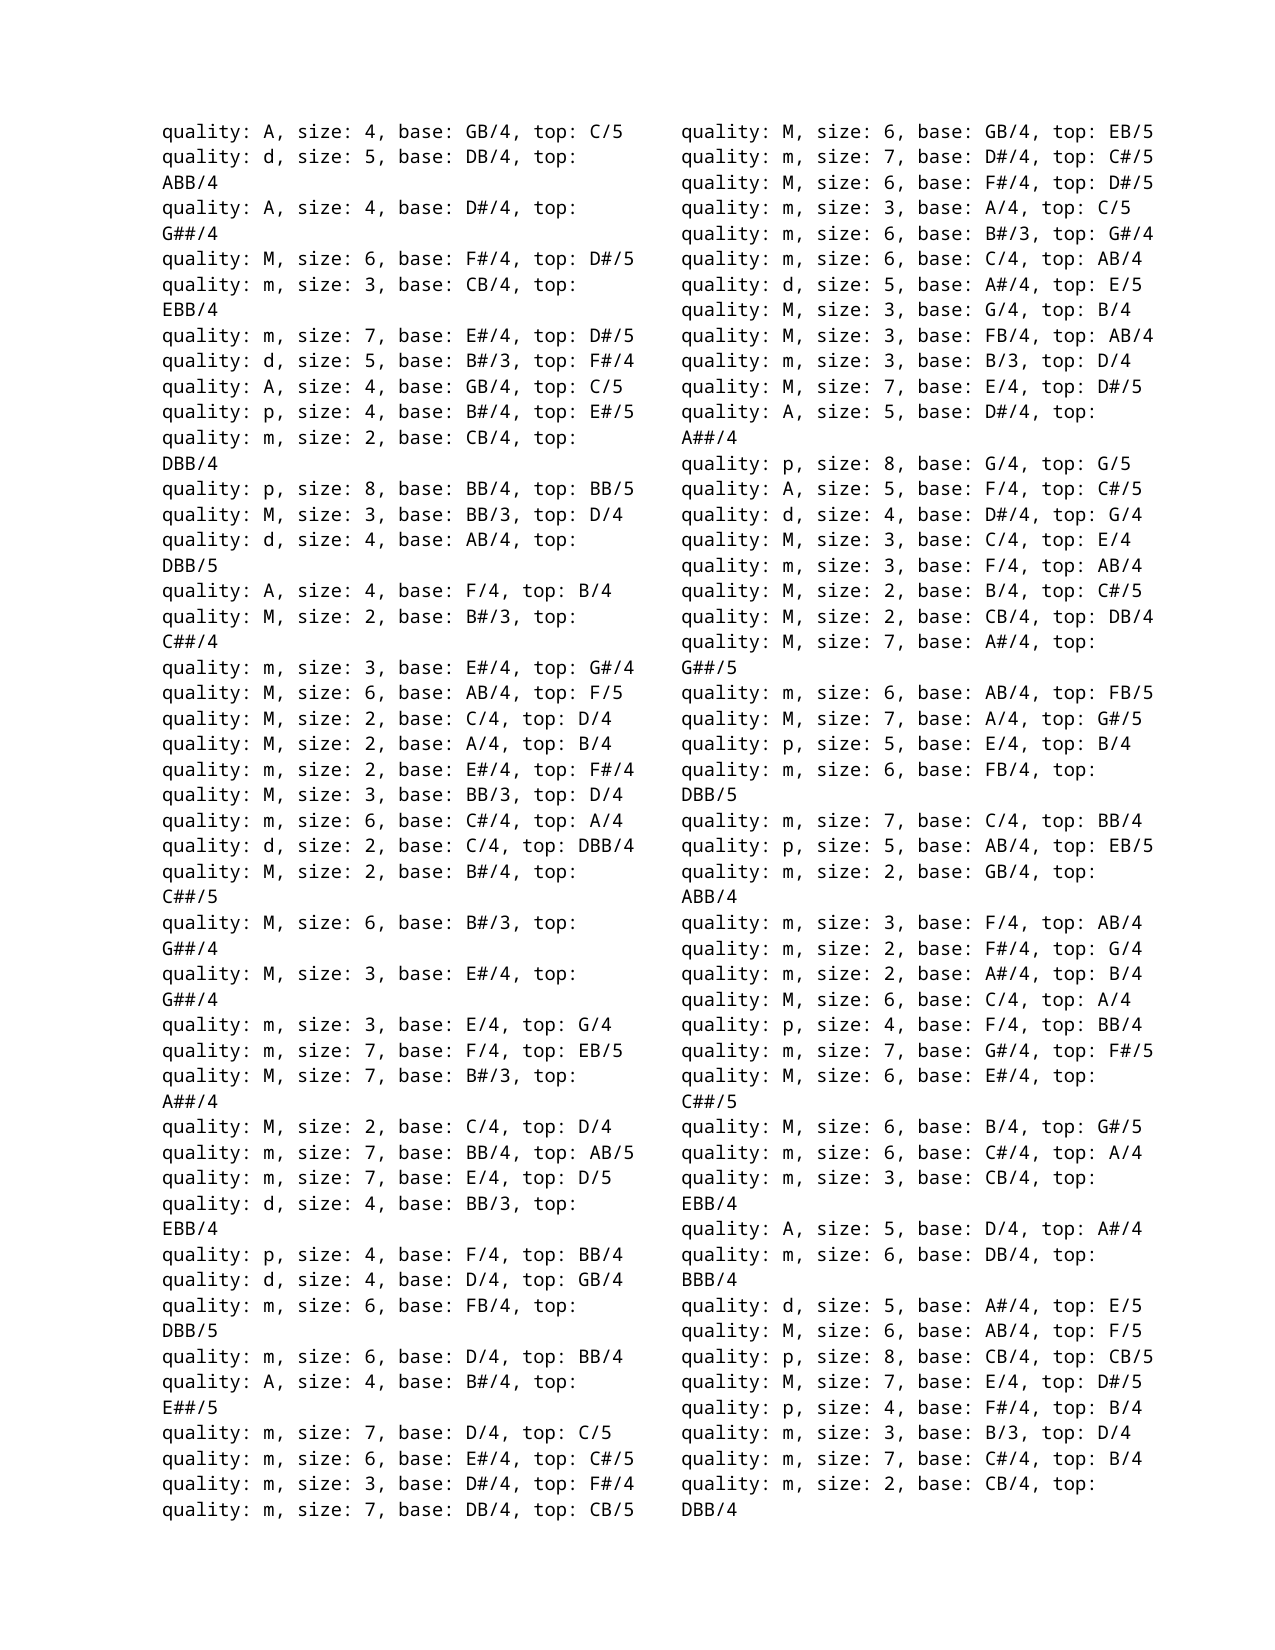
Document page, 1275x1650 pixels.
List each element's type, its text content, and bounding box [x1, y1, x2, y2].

text quality: m, size: 3, base: B/3, top: D/4 [681, 348, 1157, 373]
text quality: M, size: 6, base: AB/4, top: F/5 [681, 1318, 1157, 1343]
text quality: m, size: 6, base: E#/4, top: C#/5 [162, 1445, 637, 1471]
text quality: d, size: 4, base: D/4, top: GB/4 [162, 1267, 637, 1292]
text quality: m, size: 6, base: DB/4, top: BBB/4 [681, 1241, 1157, 1292]
text quality: M, size: 2, base: B/4, top: C#/5 [681, 577, 1157, 603]
text quality: d, size: 5, base: B#/3, top: F#/4 [162, 348, 637, 373]
text quality: m, size: 3, base: A/4, top: C/5 [681, 195, 1157, 220]
text quality: m, size: 6, base: C#/4, top: A/4 [162, 807, 637, 833]
text quality: d, size: 5, base: A#/4, top: E/5 [681, 1292, 1157, 1318]
text quality: m, size: 6, base: C/4, top: AB/4 [681, 246, 1157, 271]
text quality: M, size: 7, base: A/4, top: G#/5 [681, 705, 1157, 731]
text quality: M, size: 6, base: E#/4, top: C##/5 [681, 1062, 1157, 1113]
text quality: M, size: 2, base: B#/4, top: C##/5 [162, 858, 637, 909]
text quality: m, size: 6, base: D/4, top: BB/4 [162, 1343, 637, 1369]
text quality: M, size: 3, base: G/4, top: B/4 [681, 297, 1157, 322]
text quality: d, size: 5, base: DB/4, top: ABB/4 [162, 144, 637, 195]
text quality: m, size: 3, base: E#/4, top: G#/4 [162, 654, 637, 679]
text quality: m, size: 7, base: BB/4, top: AB/5 [162, 1139, 637, 1164]
text quality: d, size: 4, base: BB/3, top: EBB/4 [162, 1190, 637, 1241]
text quality: M, size: 7, base: E/4, top: D#/5 [681, 1369, 1157, 1394]
text quality: M, size: 2, base: C/4, top: D/4 [162, 1113, 637, 1139]
text quality: m, size: 6, base: AB/4, top: FB/5 [681, 679, 1157, 705]
text quality: m, size: 7, base: E#/4, top: D#/5 [162, 322, 637, 348]
text quality: m, size: 3, base: CB/4, top: EBB/4 [162, 271, 637, 322]
text quality: M, size: 3, base: E#/4, top: G##/4 [162, 960, 637, 1011]
text quality: A, size: 5, base: F/4, top: C#/5 [681, 475, 1157, 501]
text quality: p, size: 5, base: AB/4, top: EB/5 [681, 833, 1157, 858]
text quality: M, size: 3, base: BB/3, top: D/4 [162, 501, 637, 526]
text quality: M, size: 2, base: B#/3, top: C##/4 [162, 603, 637, 654]
text quality: m, size: 7, base: C#/4, top: B/4 [681, 1445, 1157, 1471]
text quality: m, size: 2, base: CB/4, top: DBB/4 [162, 424, 637, 475]
text quality: m, size: 7, base: C/4, top: BB/4 [681, 807, 1157, 833]
text quality: d, size: 2, base: C/4, top: DBB/4 [162, 833, 637, 858]
text quality: M, size: 7, base: B#/3, top: A##/4 [162, 1062, 637, 1113]
text quality: p, size: 4, base: F/4, top: BB/4 [162, 1241, 637, 1267]
text quality: p, size: 8, base: CB/4, top: CB/5 [681, 1343, 1157, 1369]
text quality: m, size: 3, base: E/4, top: G/4 [162, 1011, 637, 1037]
text quality: d, size: 5, base: A#/4, top: E/5 [681, 271, 1157, 297]
text quality: A, size: 4, base: B#/4, top: E##/5 [162, 1369, 637, 1420]
text quality: p, size: 5, base: E/4, top: B/4 [681, 731, 1157, 756]
text quality: M, size: 6, base: C/4, top: A/4 [681, 986, 1157, 1011]
text quality: M, size: 2, base: A/4, top: B/4 [162, 731, 637, 756]
text quality: m, size: 3, base: B/3, top: D/4 [681, 1420, 1157, 1445]
text quality: m, size: 2, base: CB/4, top: DBB/4 [681, 1471, 1157, 1522]
text quality: m, size: 6, base: FB/4, top: DBB/5 [681, 756, 1157, 807]
text quality: M, size: 6, base: F#/4, top: D#/5 [681, 169, 1157, 195]
text quality: m, size: 7, base: G#/4, top: F#/5 [681, 1037, 1157, 1062]
text quality: p, size: 8, base: BB/4, top: BB/5 [162, 475, 637, 501]
text quality: m, size: 2, base: F#/4, top: G/4 [681, 935, 1157, 960]
text quality: m, size: 6, base: B#/3, top: G#/4 [681, 220, 1157, 246]
text quality: M, size: 3, base: FB/4, top: AB/4 [681, 322, 1157, 348]
text quality: M, size: 7, base: E/4, top: D#/5 [681, 373, 1157, 399]
text quality: p, size: 4, base: F/4, top: BB/4 [681, 1011, 1157, 1037]
text quality: M, size: 6, base: B#/3, top: G##/4 [162, 909, 637, 960]
text quality: m, size: 3, base: F/4, top: AB/4 [681, 552, 1157, 577]
text quality: m, size: 2, base: A#/4, top: B/4 [681, 960, 1157, 986]
text quality: M, size: 3, base: BB/3, top: D/4 [162, 782, 637, 807]
text quality: m, size: 6, base: FB/4, top: DBB/5 [162, 1292, 637, 1343]
text quality: A, size: 5, base: D/4, top: A#/4 [681, 1216, 1157, 1241]
text quality: m, size: 7, base: D#/4, top: C#/5 [681, 144, 1157, 169]
text quality: m, size: 7, base: F/4, top: EB/5 [162, 1037, 637, 1062]
text quality: d, size: 4, base: D#/4, top: G/4 [681, 501, 1157, 526]
text quality: M, size: 6, base: F#/4, top: D#/5 [162, 246, 637, 271]
text quality: m, size: 7, base: D/4, top: C/5 [162, 1420, 637, 1445]
text quality: p, size: 4, base: F#/4, top: B/4 [681, 1394, 1157, 1420]
text quality: m, size: 3, base: F/4, top: AB/4 [681, 909, 1157, 935]
text quality: m, size: 6, base: C#/4, top: A/4 [681, 1139, 1157, 1164]
text quality: d, size: 4, base: AB/4, top: DBB/5 [162, 526, 637, 577]
text quality: A, size: 4, base: GB/4, top: C/5 [162, 373, 637, 399]
text quality: A, size: 4, base: F/4, top: B/4 [162, 577, 637, 603]
text quality: m, size: 7, base: E/4, top: D/5 [162, 1164, 637, 1190]
text quality: p, size: 8, base: G/4, top: G/5 [681, 450, 1157, 475]
text quality: A, size: 4, base: D#/4, top: G##/4 [162, 195, 637, 246]
text quality: m, size: 2, base: E#/4, top: F#/4 [162, 756, 637, 782]
text quality: M, size: 2, base: CB/4, top: DB/4 [681, 603, 1157, 628]
text quality: M, size: 3, base: C/4, top: E/4 [681, 526, 1157, 552]
text quality: m, size: 3, base: D#/4, top: F#/4 [162, 1471, 637, 1496]
text quality: p, size: 4, base: B#/4, top: E#/5 [162, 399, 637, 424]
text quality: M, size: 2, base: C/4, top: D/4 [162, 705, 637, 731]
text quality: m, size: 7, base: DB/4, top: CB/5 [162, 1496, 637, 1522]
text quality: M, size: 6, base: AB/4, top: F/5 [162, 679, 637, 705]
text quality: A, size: 4, base: GB/4, top: C/5 [162, 118, 637, 144]
text quality: m, size: 3, base: CB/4, top: EBB/4 [681, 1164, 1157, 1216]
text quality: M, size: 6, base: B/4, top: G#/5 [681, 1113, 1157, 1139]
text quality: M, size: 6, base: GB/4, top: EB/5 [681, 118, 1157, 144]
text quality: m, size: 2, base: GB/4, top: ABB/4 [681, 858, 1157, 909]
text quality: M, size: 7, base: A#/4, top: G##/5 [681, 628, 1157, 679]
text quality: A, size: 5, base: D#/4, top: A##/4 [681, 399, 1157, 450]
